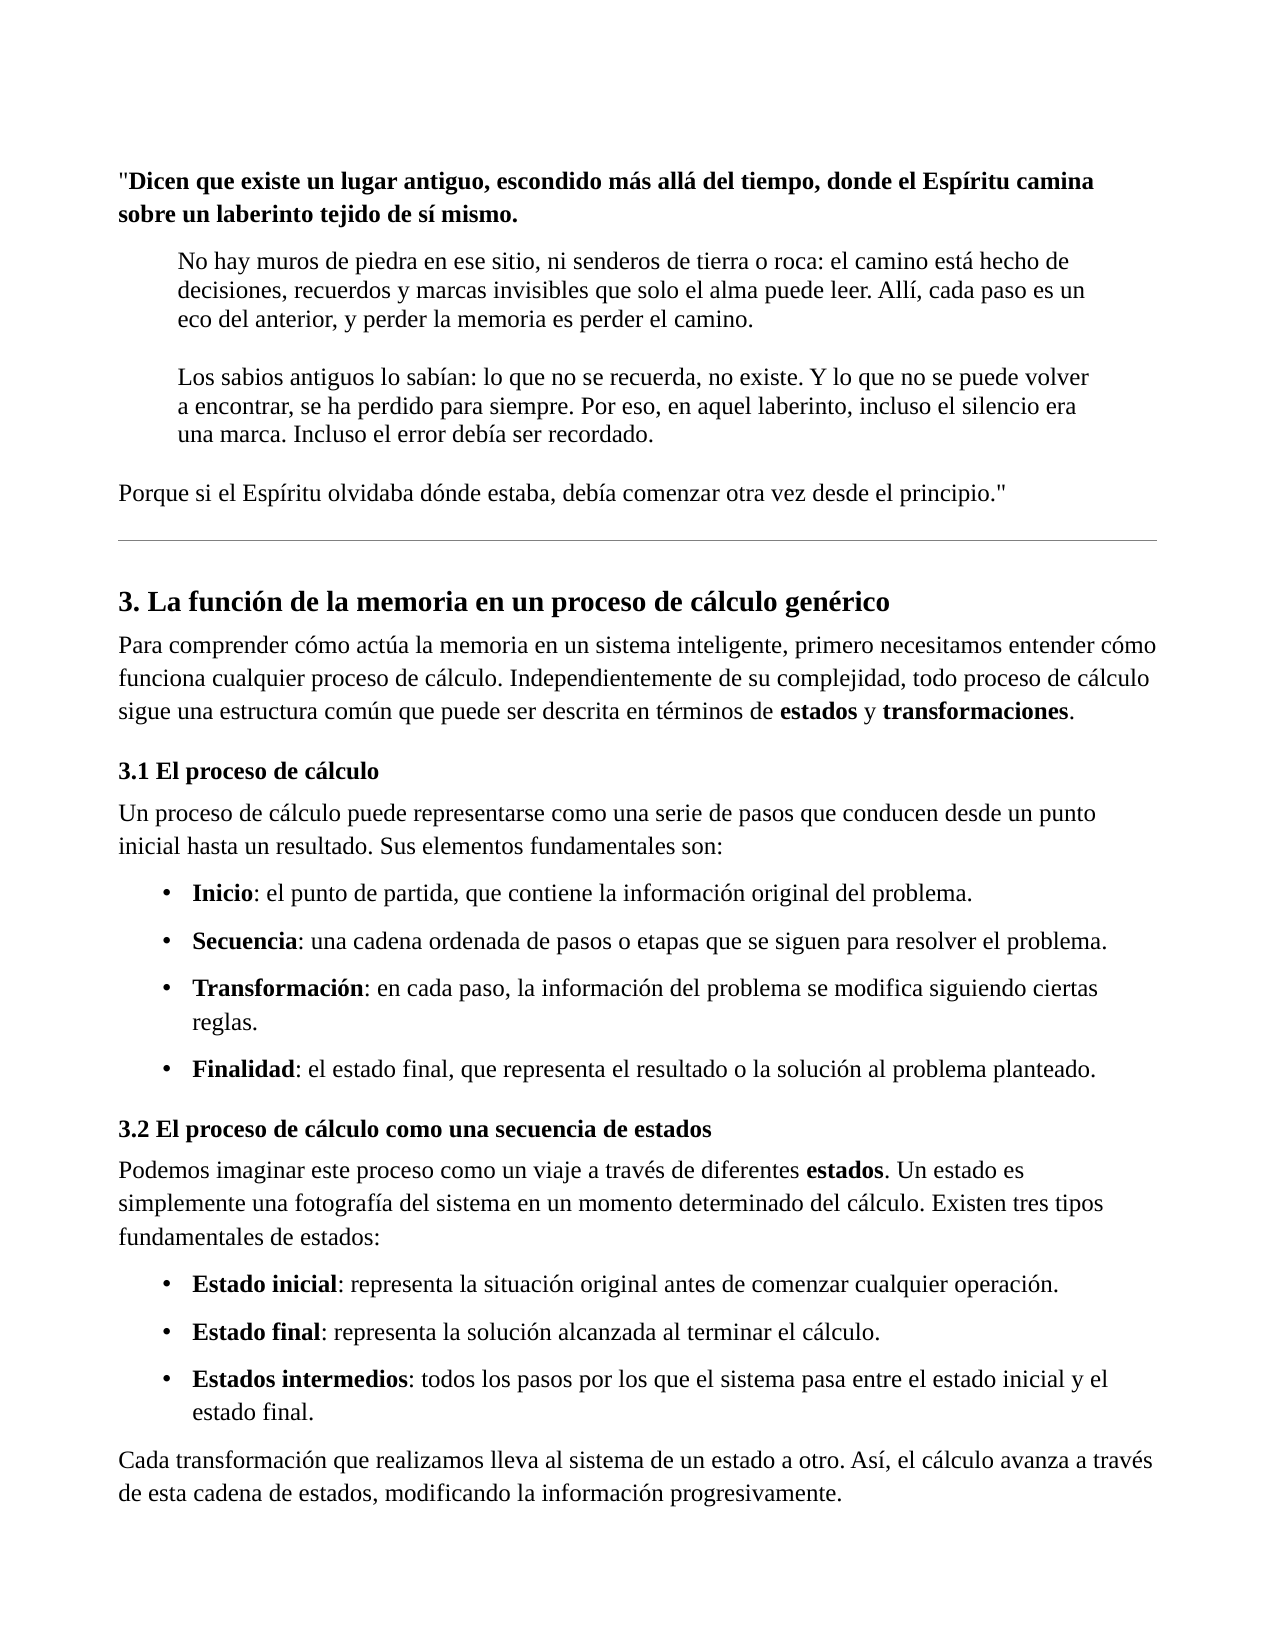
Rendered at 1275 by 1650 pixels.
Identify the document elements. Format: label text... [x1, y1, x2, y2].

text Cada transformación que realizamos lleva al sistema de un estado a otro. Así, el cálculo avanza a través de esta cadena de estados, modificando la información progresivamente. [118, 1445, 1157, 1507]
list Transformación: en cada paso, la información del problema se modifica siguiendo ciertas reglas. [162, 973, 1157, 1035]
text Para comprender cómo actúa la memoria en un sistema inteligente, primero necesitamos entender cómo funciona cualquier proceso de cálculo. Independientemente de su complejidad, todo proceso de cálculo sigue una estructura común que puede ser descrita en términos de estados y transformaciones. [118, 630, 1157, 725]
list Estado inicial: representa la situación original antes de comenzar cualquier operación. [162, 1269, 1157, 1298]
subtitle 3. La función de la memoria en un proceso de cálculo genérico [118, 584, 1157, 618]
text Un proceso de cálculo puede representarse como una serie de pasos que conducen desde un punto inicial hasta un resultado. Sus elementos fundamentales son: [118, 798, 1157, 859]
text Los sabios antiguos lo sabían: lo que no se recuerda, no existe. Y lo que no se puede volver a encontrar, se ha perdido para siempre. Por eso, en aquel laberinto, incluso el silencio era una marca. Incluso el error debía ser recordado. [177, 362, 1098, 448]
text No hay muros de piedra en ese sitio, ni senderos de tierra o roca: el camino está hecho de decisiones, recuerdos y marcas invisibles que solo el alma puede leer. Allí, cada paso es un eco del anterior, y perder la memoria es perder el camino. [177, 246, 1098, 333]
list Inicio: el punto de partida, que contiene la información original del problema. [162, 878, 1157, 907]
text Porque si el Espíritu olvidaba dónde estaba, debía comenzar otra vez desde el principio." [118, 478, 1157, 507]
list Estado final: representa la solución alcanzada al terminar el cálculo. [162, 1317, 1157, 1346]
subtitle 3.2 El proceso de cálculo como una secuencia de estados [118, 1114, 1157, 1143]
list Finalidad: el estado final, que representa el resultado o la solución al problema planteado. [162, 1054, 1157, 1083]
list Secuencia: una cadena ordenada de pasos o etapas que se siguen para resolver el problema. [162, 926, 1157, 955]
text Podemos imaginar este proceso como un viaje a través de diferentes estados. Un estado es simplemente una fotografía del sistema en un momento determinado del cálculo. Existen tres tipos fundamentales de estados: [118, 1156, 1157, 1250]
list Estados intermedios: todos los pasos por los que el sistema pasa entre el estado inicial y el estado final. [162, 1364, 1157, 1426]
subtitle 3.1 El proceso de cálculo [118, 756, 1157, 785]
text "Dicen que existe un lugar antiguo, escondido más allá del tiempo, donde el Espíritu camina sobre un laberinto tejido de sí mismo. [118, 166, 1157, 227]
